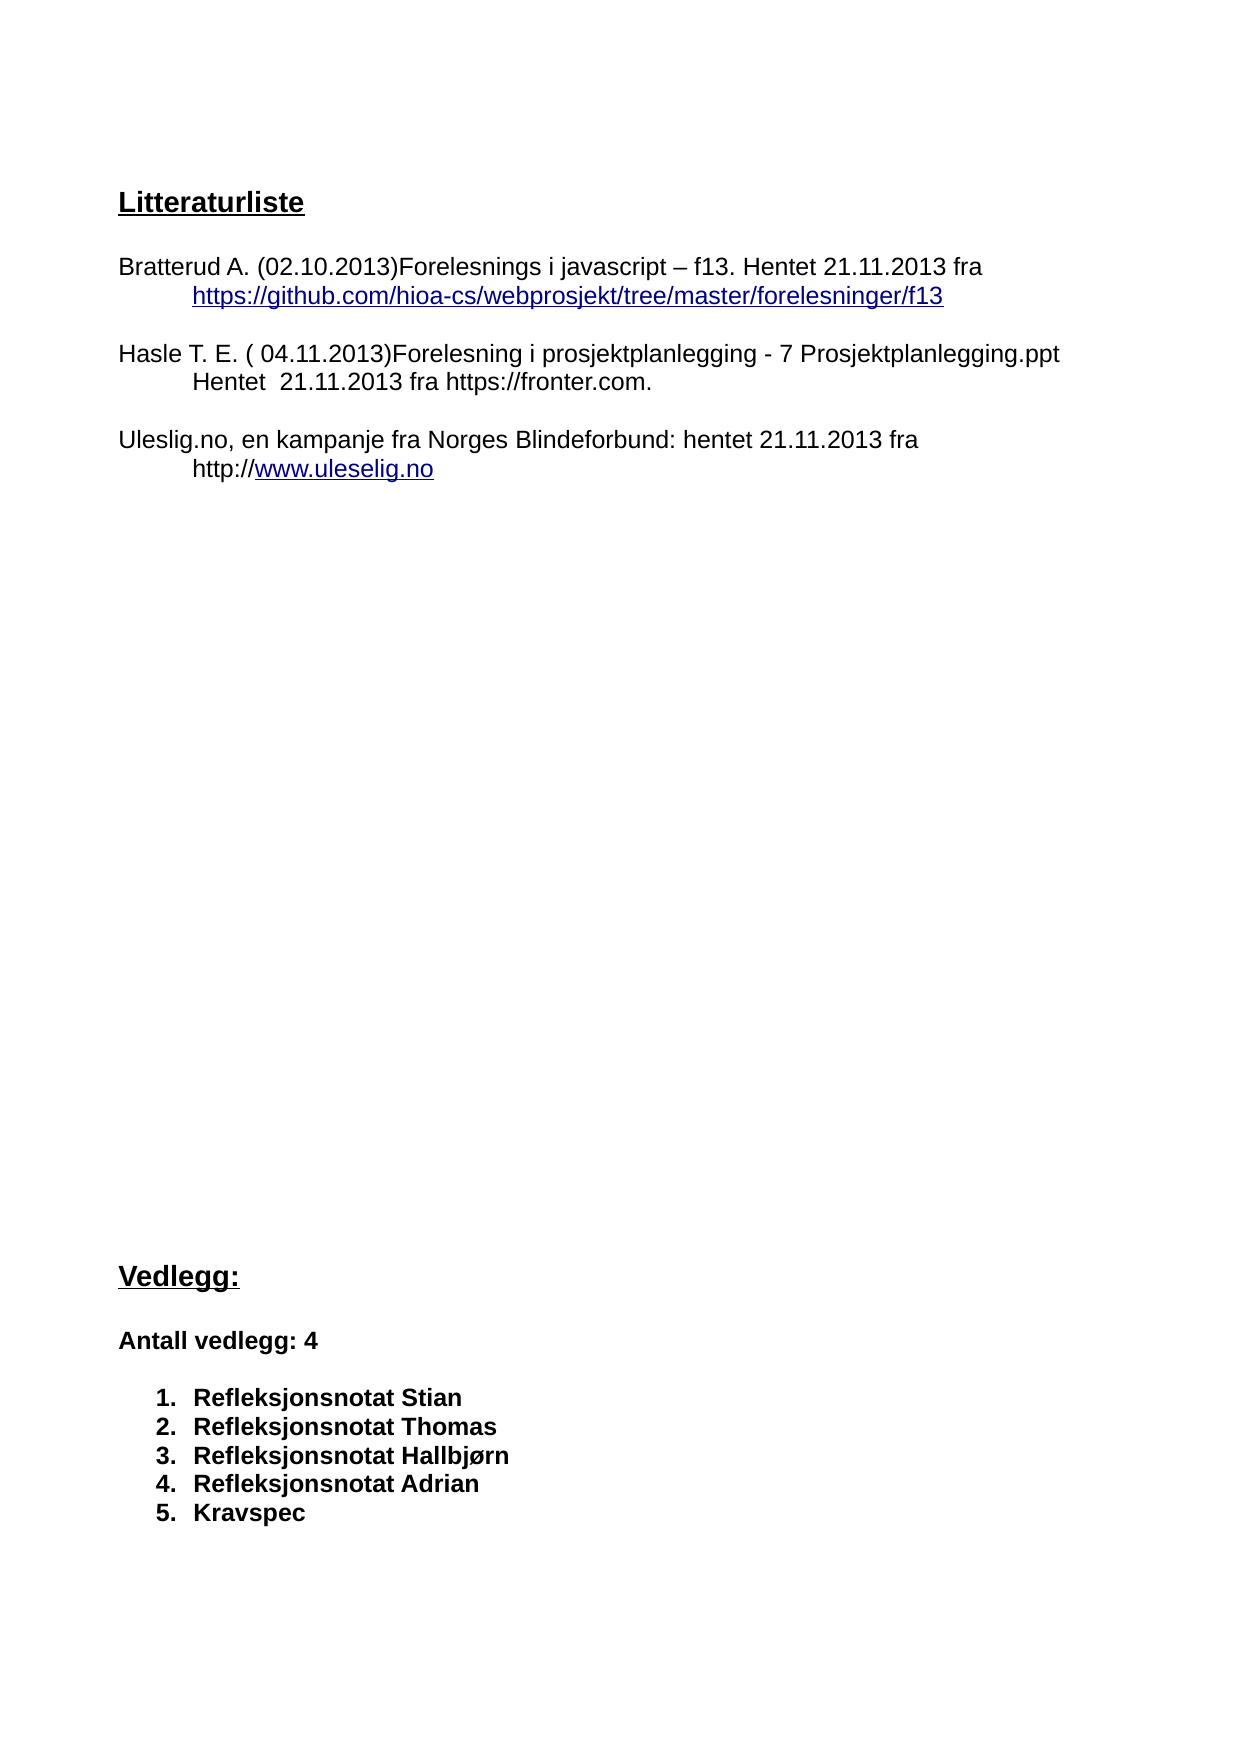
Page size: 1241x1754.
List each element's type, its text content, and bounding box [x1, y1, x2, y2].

text https://github.com/hioa-cs/webprosjekt/tree/master/forelesninger/f13 [118, 281, 1122, 310]
text Bratterud A. (02.10.2013)Forelesnings i javascript – f13. Hentet 21.11.2013 fra [118, 252, 1122, 281]
list Refleksjonsnotat Stian [156, 1383, 1122, 1412]
list Kravspec [156, 1498, 1122, 1527]
list Refleksjonsnotat Adrian [156, 1469, 1122, 1498]
text Vedlegg: [118, 1258, 1122, 1292]
list Refleksjonsnotat Thomas [156, 1412, 1122, 1441]
text Litteraturliste [118, 185, 1122, 219]
list Refleksjonsnotat Hallbjørn [156, 1441, 1122, 1469]
text Hasle T. E. ( 04.11.2013)Forelesning i prosjektplanlegging - 7 Prosjektplanlegging.ppt Hentet 21.11.2013 fra https://fronter.com. [118, 338, 1122, 396]
text Antall vedlegg: 4 [118, 1326, 1122, 1354]
text Uleslig.no, en kampanje fra Norges Blindeforbund: hentet 21.11.2013 fra http://www.uleselig.no [118, 425, 1122, 482]
